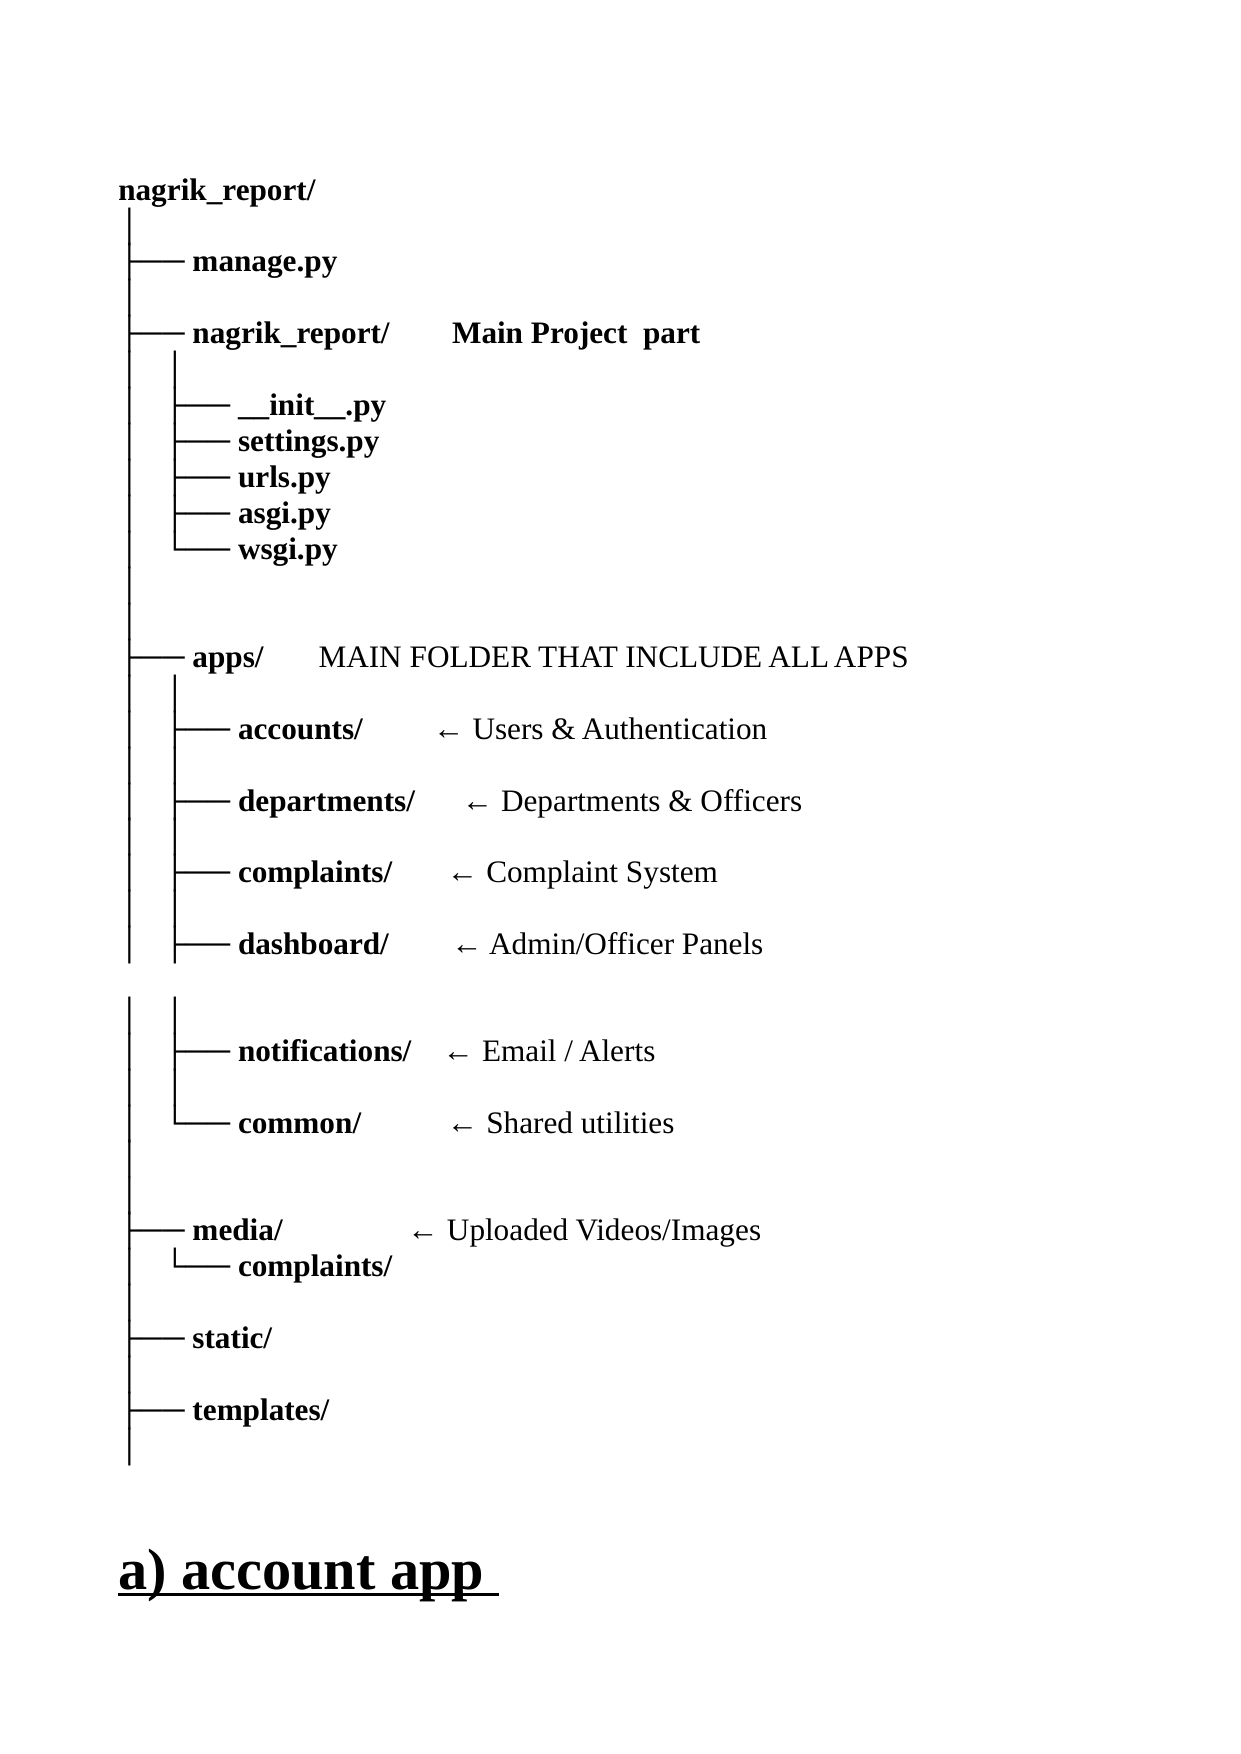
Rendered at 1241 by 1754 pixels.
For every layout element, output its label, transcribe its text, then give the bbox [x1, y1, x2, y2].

text ├── templates/ [118, 1391, 128, 1427]
text │ └── wsgi.py [118, 530, 128, 566]
text │ │ [118, 889, 128, 926]
text │ ├── settings.py [118, 422, 128, 458]
text │ ├── __init__.py [118, 386, 128, 422]
text │ └── complaints/ [118, 1248, 128, 1283]
text │ ├── departments/ ← Departments & Officers [130, 782, 173, 818]
text │ ├── __init__.py [130, 386, 173, 422]
text │ │ [118, 1068, 128, 1104]
text │ [130, 1176, 1122, 1212]
text │ [118, 1427, 128, 1463]
text │ [130, 1427, 1122, 1463]
text │ ├── settings.py [175, 422, 1122, 458]
text ├── apps/ MAIN FOLDER THAT INCLUDE ALL APPS [130, 638, 1122, 674]
text │ │ [175, 746, 1122, 782]
text ├── nagrik_report/ Main Project part [130, 314, 1122, 351]
text │ ├── __init__.py [175, 386, 1122, 422]
text │ ├── urls.py [130, 458, 173, 494]
text │ [130, 1283, 1122, 1319]
text ├── templates/ [130, 1391, 1122, 1427]
text │ [118, 1283, 128, 1319]
text │ │ [130, 674, 1122, 710]
text │ [118, 207, 1122, 243]
text │ [130, 1140, 1122, 1176]
text │ ├── settings.py [130, 422, 173, 458]
text │ │ [130, 351, 173, 386]
text │ [118, 1355, 128, 1391]
text │ │ [130, 818, 173, 854]
text │ │ [175, 889, 1122, 926]
text │ │ [118, 746, 128, 782]
text a) account app [118, 1535, 1122, 1602]
table_header [118, 961, 361, 996]
text │ │ [118, 818, 128, 854]
text │ ├── departments/ ← Departments & Officers [175, 782, 1122, 818]
text ├── manage.py [130, 243, 1122, 279]
text │ ├── urls.py [118, 458, 128, 494]
text │ ├── asgi.py [118, 494, 128, 530]
text │ │ [130, 889, 173, 926]
text │ │ [175, 351, 1122, 386]
text │ [130, 602, 1122, 638]
text │ [118, 279, 128, 314]
text │ [130, 1355, 1122, 1391]
text │ ├── accounts/ ← Users & Authentication [130, 710, 173, 746]
text ├── static/ [130, 1319, 1122, 1355]
text │ │ [175, 818, 1122, 854]
text │ ├── urls.py [175, 458, 1122, 494]
text │ └── wsgi.py [130, 530, 1122, 566]
text │ ├── notifications/ ← Email / Alerts [130, 1032, 173, 1068]
text ├── manage.py [118, 243, 128, 279]
text │ [118, 1140, 128, 1176]
text │ │ [118, 351, 128, 386]
text │ [118, 1176, 128, 1212]
text │ ├── notifications/ ← Email / Alerts [175, 1032, 1122, 1068]
text │ │ [118, 996, 1122, 1032]
text ├── media/ ← Uploaded Videos/Images [130, 1212, 1122, 1248]
text │ ├── dashboard/ ← Admin/Officer Panels [130, 926, 173, 961]
text │ ├── asgi.py [130, 494, 173, 530]
text │ │ [175, 1068, 1122, 1104]
text │ ├── complaints/ ← Complaint System [175, 854, 1122, 889]
text │ [118, 602, 128, 638]
text │ │ [118, 674, 128, 710]
text │ ├── asgi.py [175, 494, 1122, 530]
text │ [130, 279, 1122, 314]
text │ │ [130, 1068, 173, 1104]
text nagrik_report/ [118, 171, 1122, 207]
text │ [130, 566, 1122, 602]
text │ │ [130, 746, 173, 782]
table_header [361, 961, 586, 996]
text │ ├── complaints/ ← Complaint System [130, 854, 173, 889]
text │ └── common/ ← Shared utilities [130, 1104, 1122, 1140]
text │ └── complaints/ [130, 1248, 1122, 1283]
text ├── static/ [118, 1319, 128, 1355]
text │ [118, 566, 128, 602]
text │ ├── dashboard/ ← Admin/Officer Panels [175, 926, 1122, 961]
text │ ├── accounts/ ← Users & Authentication [175, 710, 1122, 746]
